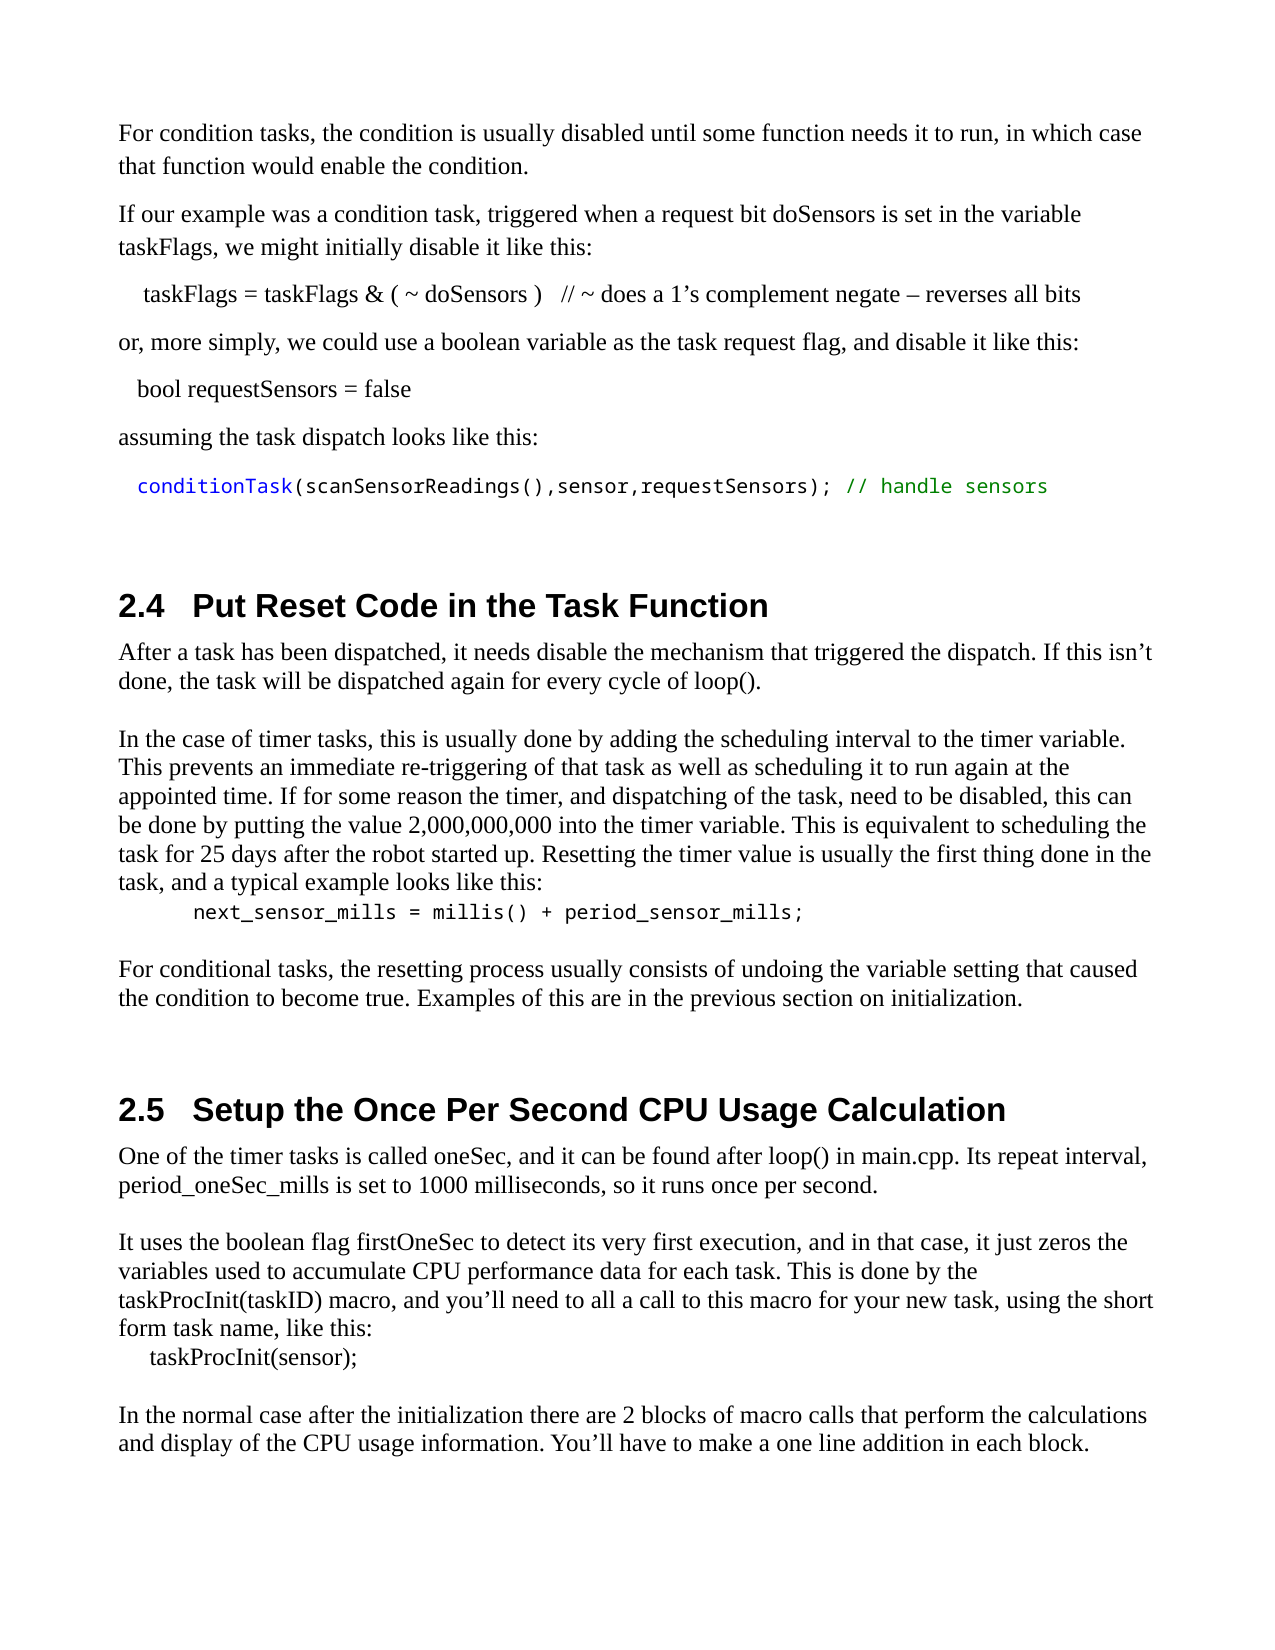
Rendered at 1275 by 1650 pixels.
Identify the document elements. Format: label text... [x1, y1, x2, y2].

text taskProcInit(sensor); [118, 1342, 1157, 1371]
text For conditional tasks, the resetting process usually consists of undoing the variable setting that caused the condition to become true. Examples of this are in the previous section on initialization. [118, 954, 1157, 1012]
text assuming the task dispatch looks like this: [118, 422, 1157, 451]
text conditionTask(scanSensorReadings(),sensor,requestSensors); // handle sensors [118, 470, 1157, 499]
text or, more simply, we could use a boolean variable as the task request flag, and disable it like this: [118, 327, 1157, 356]
text If our example was a condition task, triggered when a request bit doSensors is set in the variable taskFlags, we might initially disable it like this: [118, 199, 1157, 261]
subtitle Put Reset Code in the Task Function [118, 586, 1157, 625]
text One of the timer tasks is called oneSec, and it can be found after loop() in main.cpp. Its repeat interval, period_oneSec_mills is set to 1000 milliseconds, so it runs once per second. [118, 1141, 1157, 1198]
text taskFlags = taskFlags & ( ~ doSensors ) // ~ does a 1’s complement negate – reverses all bits [118, 279, 1157, 308]
text next_sensor_mills = millis() + period_sensor_mills; [118, 896, 1157, 925]
text It uses the boolean flag firstOneSec to detect its very first execution, and in that case, it just zeros the variables used to accumulate CPU performance data for each task. This is done by the taskProcInit(taskID) macro, and you’ll need to all a call to this macro for your new task, using the short form task name, like this: [118, 1227, 1157, 1342]
text In the normal case after the initialization there are 2 blocks of macro calls that perform the calculations and display of the CPU usage information. You’ll have to make a one line addition in each block. [118, 1400, 1157, 1457]
text bool requestSensors = false [118, 374, 1157, 403]
text For condition tasks, the condition is usually disabled until some function needs it to run, in which case that function would enable the condition. [118, 118, 1157, 180]
text In the case of timer tasks, this is usually done by adding the scheduling interval to the timer variable. This prevents an immediate re-triggering of that task as well as scheduling it to run again at the appointed time. If for some reason the timer, and dispatching of the task, need to be disabled, this can be done by putting the value 2,000,000,000 into the timer variable. This is equivalent to scheduling the task for 25 days after the robot started up. Resetting the timer value is usually the first thing done in the task, and a typical example looks like this: [118, 724, 1157, 896]
text After a task has been dispatched, it needs disable the mechanism that triggered the dispatch. If this isn’t done, the task will be dispatched again for every cycle of loop(). [118, 637, 1157, 695]
subtitle Setup the Once Per Second CPU Usage Calculation [118, 1090, 1157, 1128]
